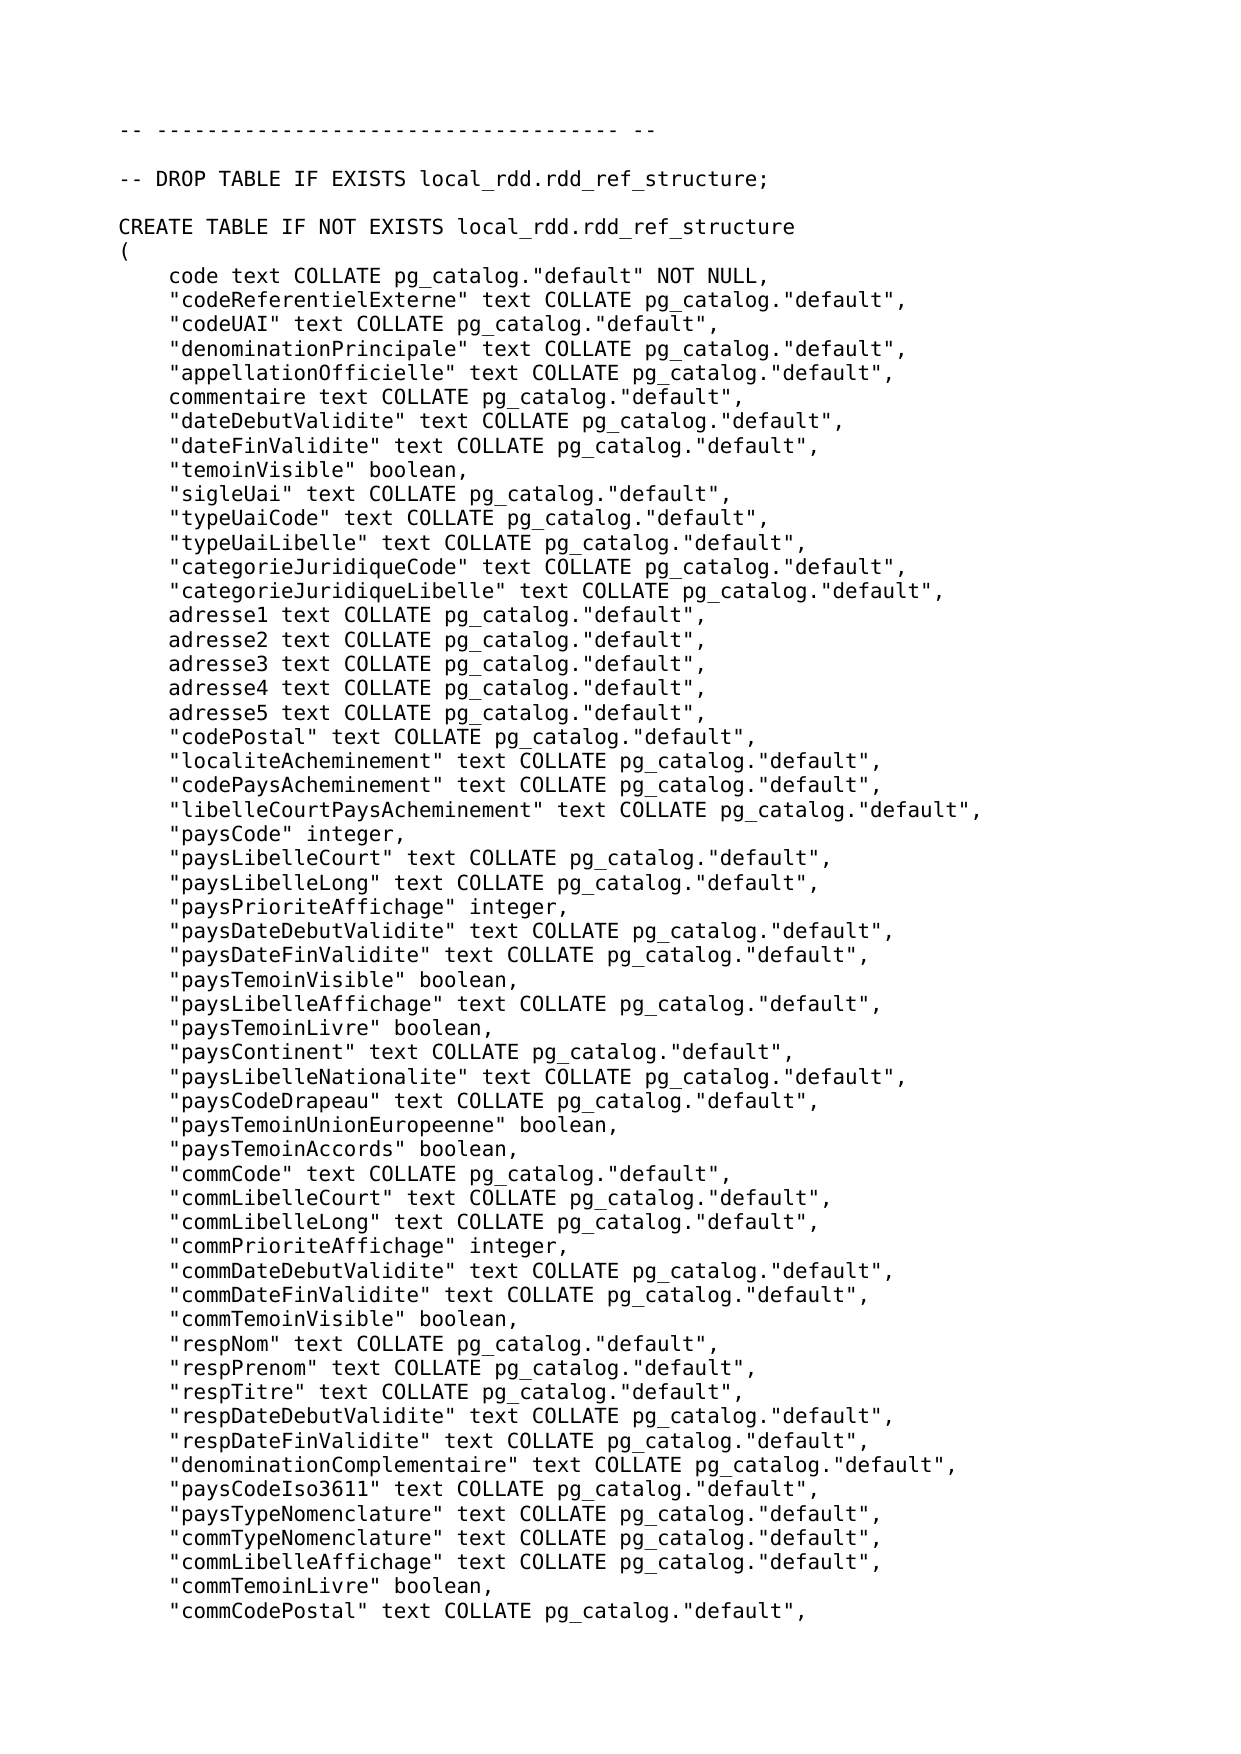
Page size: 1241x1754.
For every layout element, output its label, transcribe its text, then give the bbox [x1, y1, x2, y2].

text -- -- ------------------------------------- -- -- DROP TABLE IF EXISTS local_rdd.rdd_ref_structure; CREATE TABLE IF NOT EXISTS local_rdd.rdd_ref_structure ( code text COLLATE pg_catalog."default" NOT NULL, "codeReferentielExterne" text COLLATE pg_catalog."default", "codeUAI" text COLLATE pg_catalog."default", "denominationPrincipale" text COLLATE pg_catalog."default", "appellationOfficielle" text COLLATE pg_catalog."default", commentaire text COLLATE pg_catalog."default", "dateDebutValidite" text COLLATE pg_catalog."default", "dateFinValidite" text COLLATE pg_catalog."default", "temoinVisible" boolean, "sigleUai" text COLLATE pg_catalog."default", "typeUaiCode" text COLLATE pg_catalog."default", "typeUaiLibelle" text COLLATE pg_catalog."default", "categorieJuridiqueCode" text COLLATE pg_catalog."default", "categorieJuridiqueLibelle" text COLLATE pg_catalog."default", adresse1 text COLLATE pg_catalog."default", adresse2 text COLLATE pg_catalog."default", adresse3 text COLLATE pg_catalog."default", adresse4 text COLLATE pg_catalog."default", adresse5 text COLLATE pg_catalog."default", "codePostal" text COLLATE pg_catalog."default", "localiteAcheminement" text COLLATE pg_catalog."default", "codePaysAcheminement" text COLLATE pg_catalog."default", "libelleCourtPaysAcheminement" text COLLATE pg_catalog."default", "paysCode" integer, "paysLibelleCourt" text COLLATE pg_catalog."default", "paysLibelleLong" text COLLATE pg_catalog."default", "paysPrioriteAffichage" integer, "paysDateDebutValidite" text COLLATE pg_catalog."default", "paysDateFinValidite" text COLLATE pg_catalog."default", "paysTemoinVisible" boolean, "paysLibelleAffichage" text COLLATE pg_catalog."default", "paysTemoinLivre" boolean, "paysContinent" text COLLATE pg_catalog."default", "paysLibelleNationalite" text COLLATE pg_catalog."default", "paysCodeDrapeau" text COLLATE pg_catalog."default", "paysTemoinUnionEuropeenne" boolean, "paysTemoinAccords" boolean, "commCode" text COLLATE pg_catalog."default", "commLibelleCourt" text COLLATE pg_catalog."default", "commLibelleLong" text COLLATE pg_catalog."default", "commPrioriteAffichage" integer, "commDateDebutValidite" text COLLATE pg_catalog."default", "commDateFinValidite" text COLLATE pg_catalog."default", "commTemoinVisible" boolean, "respNom" text COLLATE pg_catalog."default", "respPrenom" text COLLATE pg_catalog."default", "respTitre" text COLLATE pg_catalog."default", "respDateDebutValidite" text COLLATE pg_catalog."default", "respDateFinValidite" text COLLATE pg_catalog."default", "denominationComplementaire" text COLLATE pg_catalog."default", "paysCodeIso3611" text COLLATE pg_catalog."default", "paysTypeNomenclature" text COLLATE pg_catalog."default", "commTypeNomenclature" text COLLATE pg_catalog."default", "commLibelleAffichage" text COLLATE pg_catalog."default", "commTemoinLivre" boolean, "commCodePostal" text COLLATE pg_catalog."default", [118, 118, 1122, 1623]
